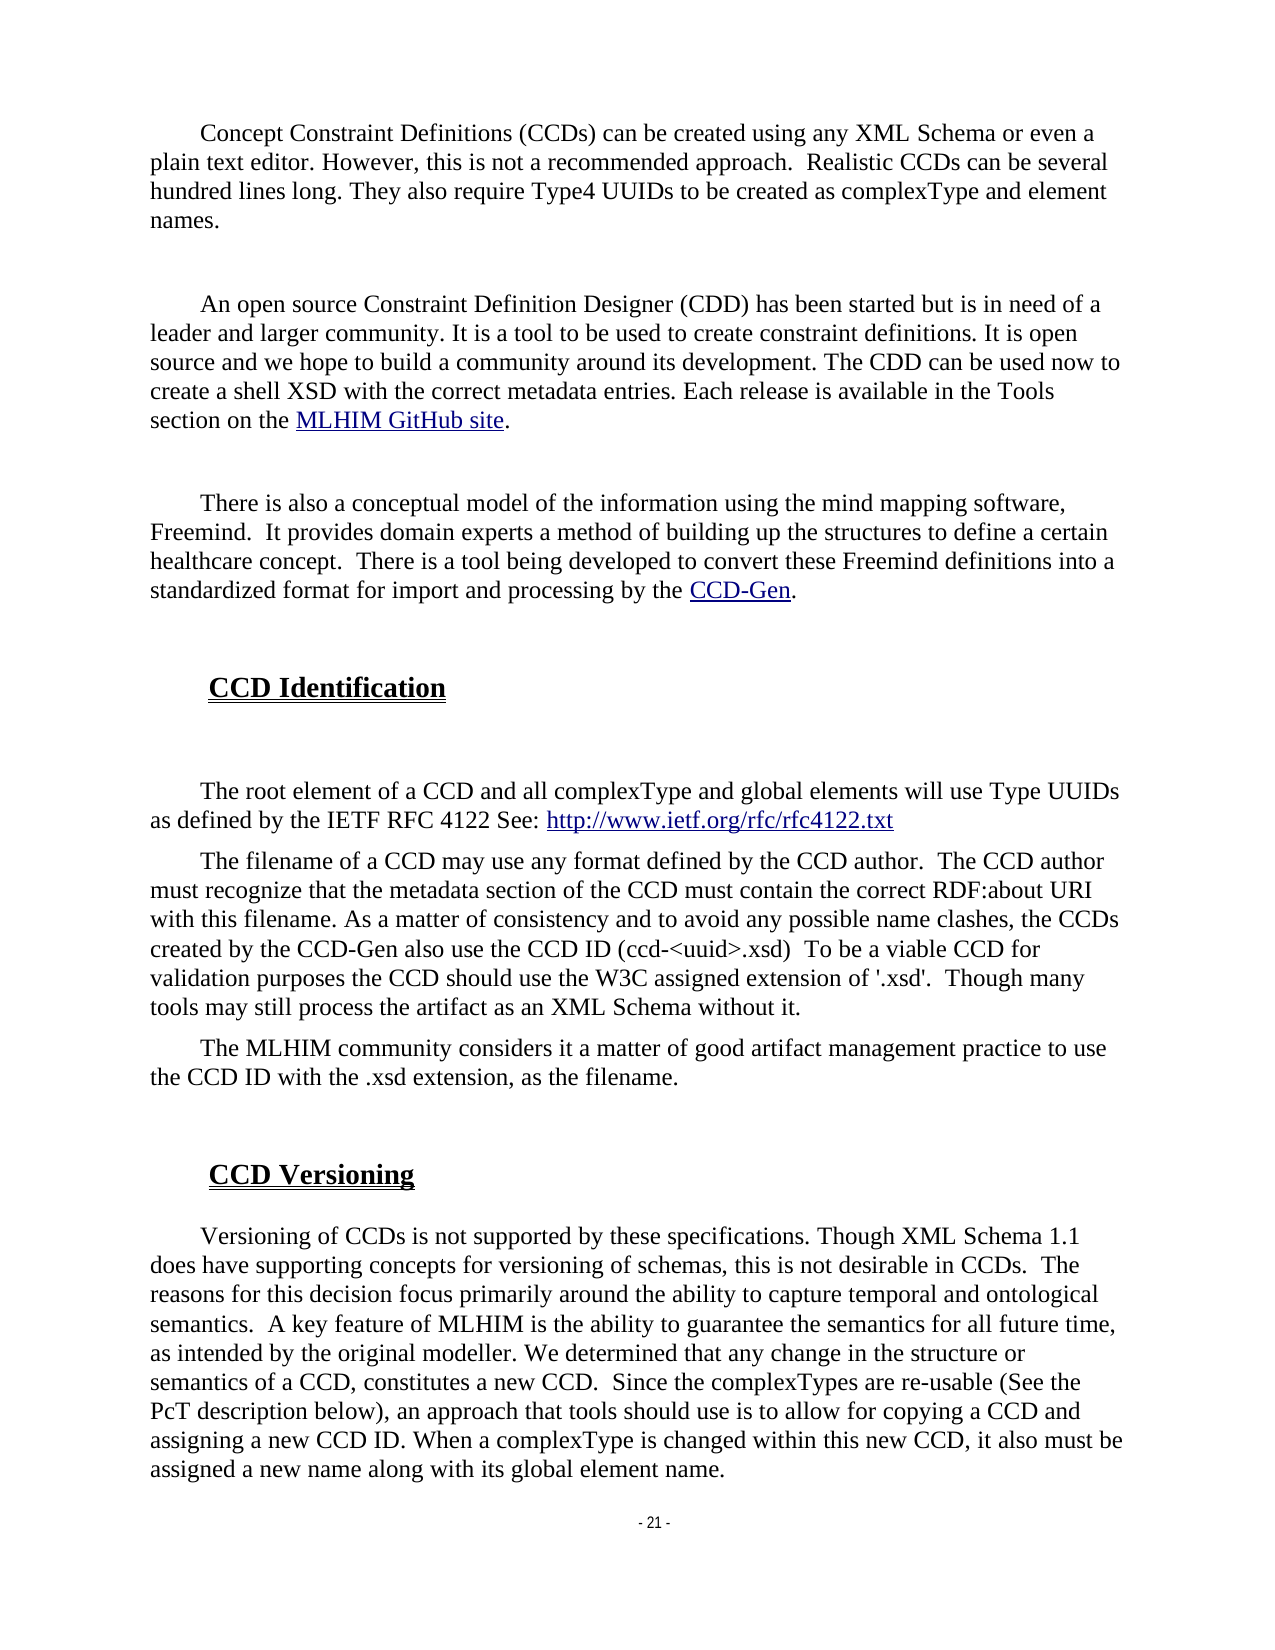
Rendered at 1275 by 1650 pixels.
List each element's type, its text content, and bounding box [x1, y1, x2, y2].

text The MLHIM community considers it a matter of good artifact management practice to use the CCD ID with the .xsd extension, as the filename. [150, 1033, 1125, 1091]
text An open source Constraint Definition Designer (CDD) has been started but is in need of a leader and larger community. It is a tool to be used to create constraint definitions. It is open source and we hope to build a community around its development. The CDD can be used now to create a shell XSD with the correct metadata entries. Each release is available in the Tools section on the MLHIM GitHub site. [150, 288, 1125, 434]
text There is also a conceptual model of the information using the mind mapping software, Freemind. It provides domain experts a method of building up the structures to define a certain healthcare concept. There is a tool being developed to convert these Freemind definitions into a standardized format for import and processing by the CCD-Gen. [150, 488, 1125, 604]
text The root element of a CCD and all complexType and global elements will use Type UUIDs as defined by the IETF RFC 4122 See: http://www.ietf.org/rfc/rfc4122.txt [150, 776, 1125, 834]
text Concept Constraint Definitions (CCDs) can be created using any XML Schema or even a plain text editor. However, this is not a recommended approach. Realistic CCDs can be several hundred lines long. They also require Type4 UUIDs to be created as complexType and element names. [150, 118, 1125, 234]
text The filename of a CCD may use any format defined by the CCD author. The CCD author must recognize that the metadata section of the CCD must contain the correct RDF:about URI with this filename. As a matter of consistency and to avoid any possible name clashes, the CCDs created by the CCD-Gen also use the CCD ID (ccd-<uuid>.xsd) To be a viable CCD for validation purposes the CCD should use the W3C assigned extension of '.xsd'. Though many tools may still process the artifact as an XML Schema without it. [150, 846, 1125, 1021]
subtitle CCD Identification [150, 670, 1125, 704]
text Versioning of CCDs is not supported by these specifications. Though XML Schema 1.1 does have supporting concepts for versioning of schemas, this is not desirable in CCDs. The reasons for this decision focus primarily around the ability to capture temporal and ontological semantics. A key feature of MLHIM is the ability to guarantee the semantics for all future time, as intended by the original modeller. We determined that any change in the structure or semantics of a CCD, constitutes a new CCD. Since the complexTypes are re-usable (See the PcT description below), an approach that tools should use is to allow for copying a CCD and assigning a new CCD ID. When a complexType is changed within this new CCD, it also must be assigned a new name along with its global element name. [150, 1221, 1125, 1483]
subtitle CCD Versioning [150, 1158, 1125, 1191]
